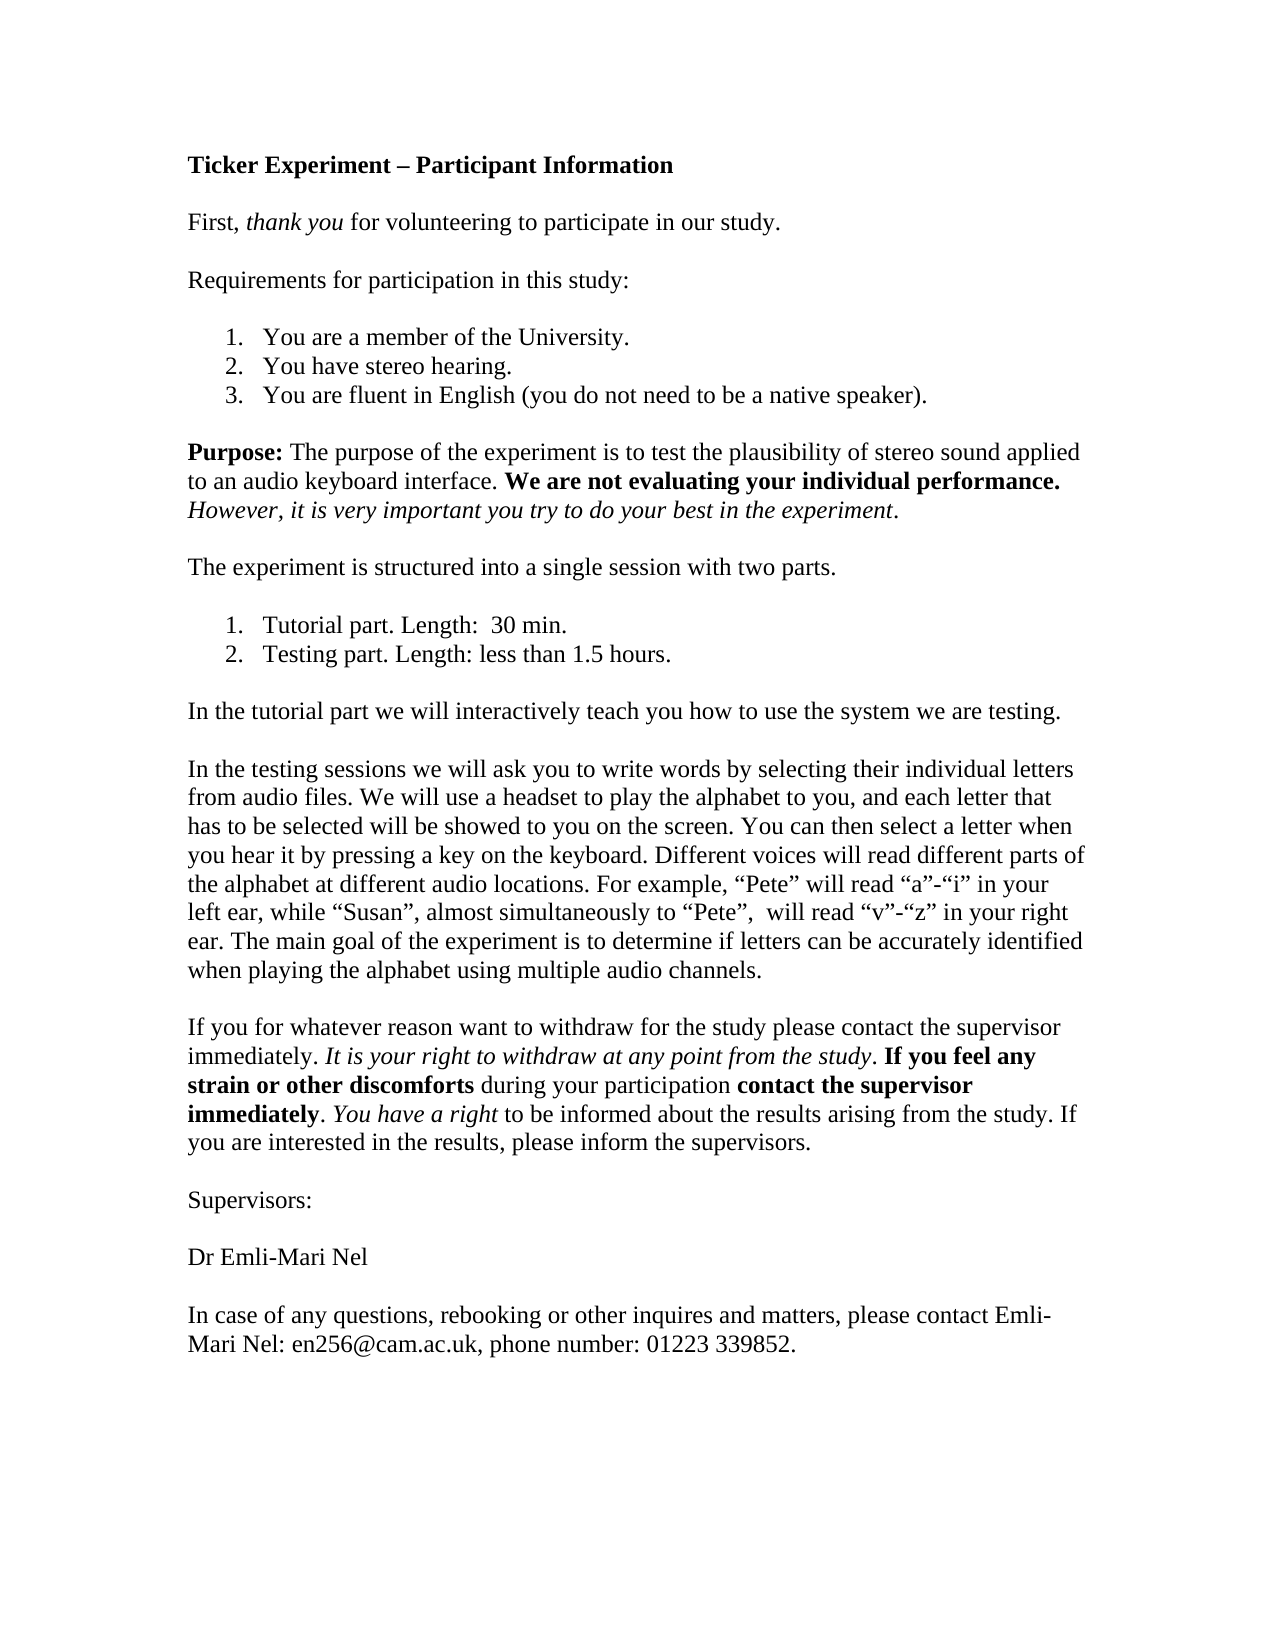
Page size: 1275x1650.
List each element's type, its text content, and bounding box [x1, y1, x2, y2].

list Testing part. Length: less than 1.5 hours. [225, 639, 1087, 667]
text Ticker Experiment – Participant Information [187, 150, 1087, 179]
list You are a member of the University. [225, 322, 1087, 351]
text In the tutorial part we will interactively teach you how to use the system we are testing. [187, 696, 1087, 725]
text In the testing sessions we will ask you to write words by selecting their individual letters from audio files. We will use a headset to play the alphabet to you, and each letter that has to be selected will be showed to you on the screen. You can then select a letter when you hear it by pressing a key on the keyboard. Different voices will read different parts of the alphabet at different audio locations. For example, “Pete” will read “a”-“i” in your left ear, while “Susan”, almost simultaneously to “Pete”, will read “v”-“z” in your right ear. The main goal of the experiment is to determine if letters can be accurately identified when playing the alphabet using multiple audio channels. [187, 754, 1087, 984]
text If you for whatever reason want to withdraw for the study please contact the supervisor immediately. It is your right to withdraw at any point from the study. If you feel any strain or other discomforts during your participation contact the supervisor immediately. You have a right to be informed about the results arising from the study. If you are interested in the results, please inform the supervisors. [187, 1012, 1087, 1156]
text Dr Emli-Mari Nel [187, 1242, 1087, 1271]
text In case of any questions, rebooking or other inquires and matters, please contact Emli-Mari Nel: en256@cam.ac.uk, phone number: 01223 339852. [187, 1300, 1087, 1357]
list You have stereo hearing. [225, 351, 1087, 380]
list You are fluent in English (you do not need to be a native speaker). [225, 380, 1087, 409]
text Supervisors: [187, 1185, 1087, 1214]
text First, thank you for volunteering to participate in our study. [187, 207, 1087, 236]
text Requirements for participation in this study: [187, 265, 1087, 294]
text Purpose: The purpose of the experiment is to test the plausibility of stereo sound applied to an audio keyboard interface. We are not evaluating your individual performance. However, it is very important you try to do your best in the experiment. [187, 437, 1087, 524]
list Tutorial part. Length: 30 min. [225, 610, 1087, 639]
text The experiment is structured into a single session with two parts. [187, 552, 1087, 581]
